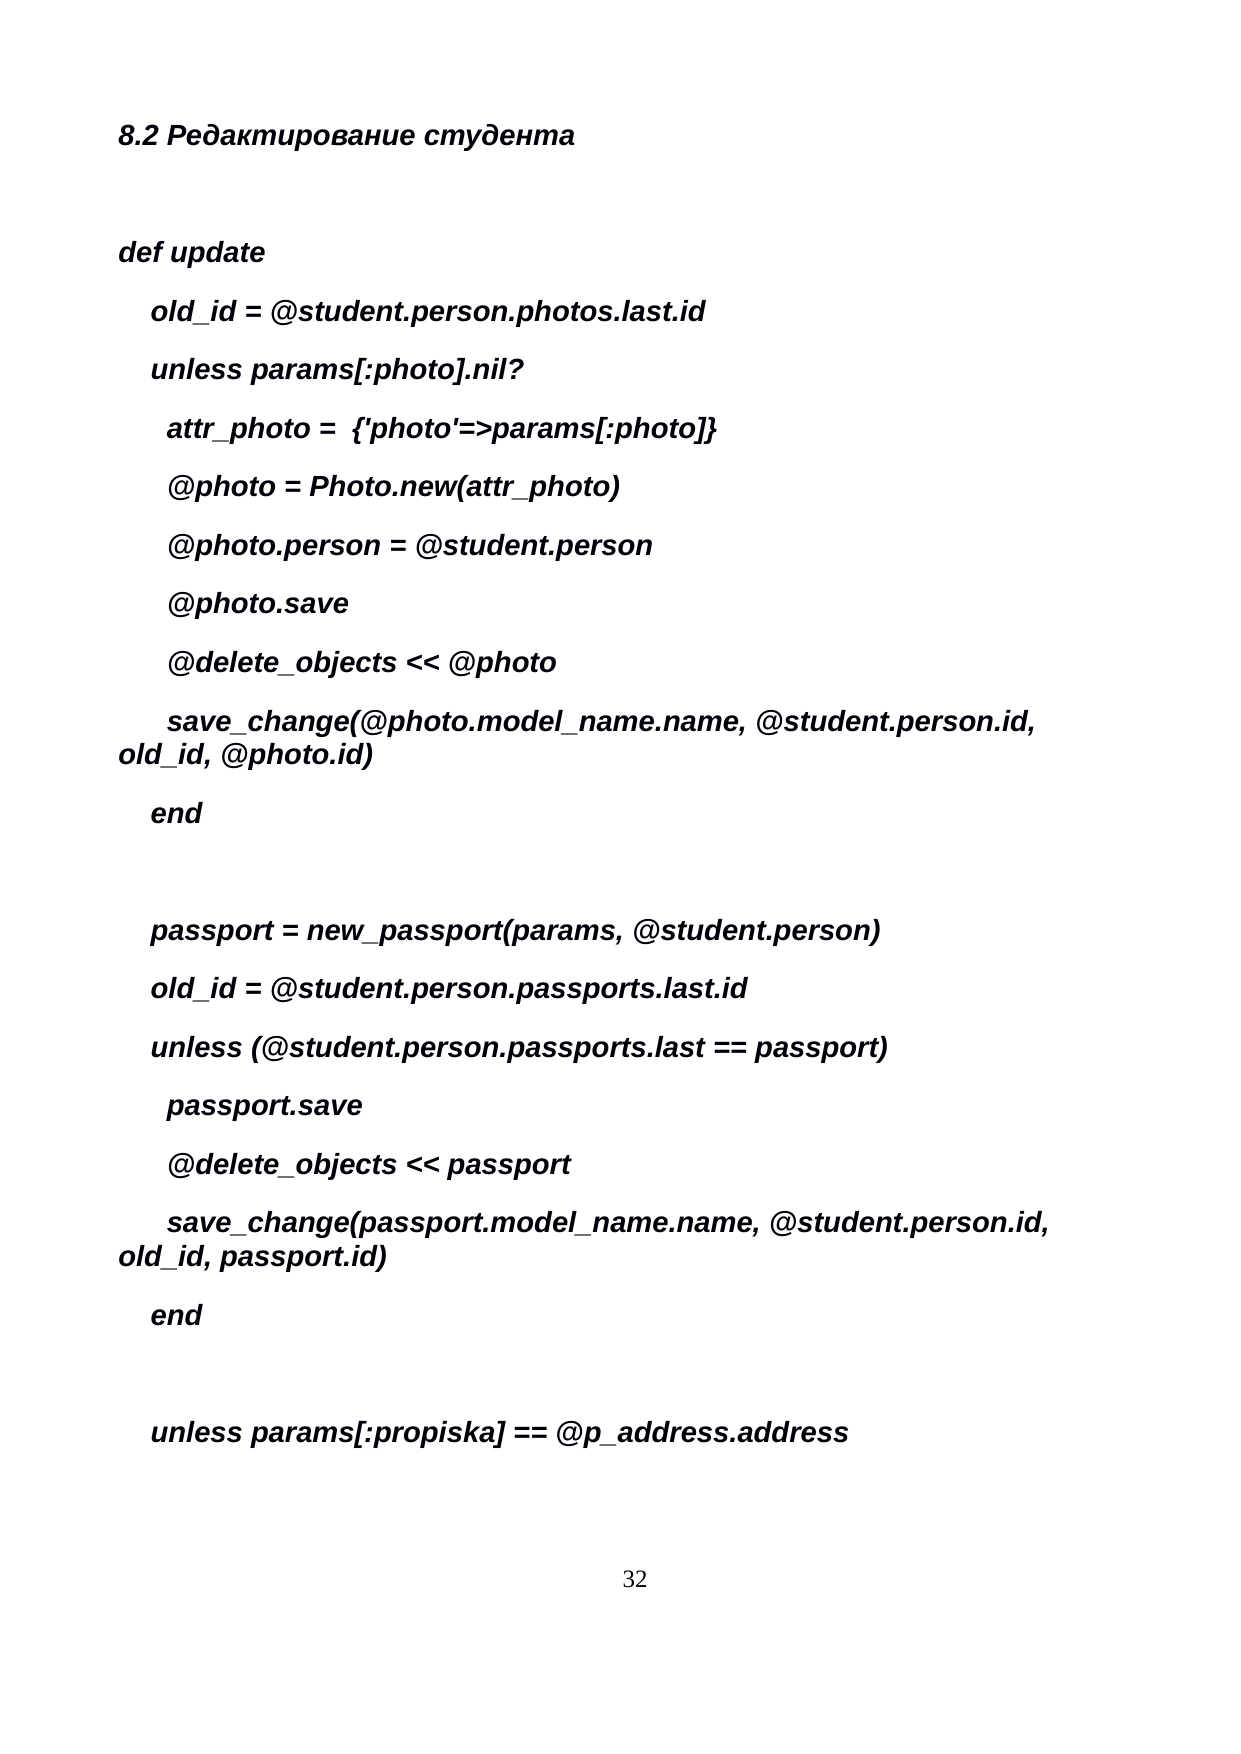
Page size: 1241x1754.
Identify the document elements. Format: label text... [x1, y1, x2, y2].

subtitle unless params[:propiska] == @p_address.address [118, 1414, 1122, 1448]
subtitle end [118, 796, 1122, 829]
subtitle 8.2 Редактирование студента [118, 118, 1122, 152]
subtitle old_id = @student.person.photos.last.id [118, 294, 1122, 327]
subtitle save_change(@photo.model_name.name, @student.person.id, old_id, @photo.id) [118, 703, 1122, 771]
subtitle old_id = @student.person.passports.last.id [118, 971, 1122, 1005]
subtitle @photo = Photo.new(attr_photo) [118, 469, 1122, 503]
subtitle end [118, 1297, 1122, 1331]
subtitle @photo.person = @student.person [118, 528, 1122, 561]
subtitle unless (@student.person.passports.last == passport) [118, 1030, 1122, 1063]
subtitle @photo.save [118, 586, 1122, 620]
subtitle def update [118, 235, 1122, 269]
subtitle passport.save [118, 1088, 1122, 1122]
subtitle passport = new_passport(params, @student.person) [118, 913, 1122, 946]
subtitle unless params[:photo].nil? [118, 352, 1122, 386]
subtitle @delete_objects << passport [118, 1147, 1122, 1180]
subtitle attr_photo = {'photo'=>params[:photo]} [118, 411, 1122, 444]
subtitle save_change(passport.model_name.name, @student.person.id, old_id, passport.id) [118, 1205, 1122, 1272]
subtitle @delete_objects << @photo [118, 645, 1122, 678]
